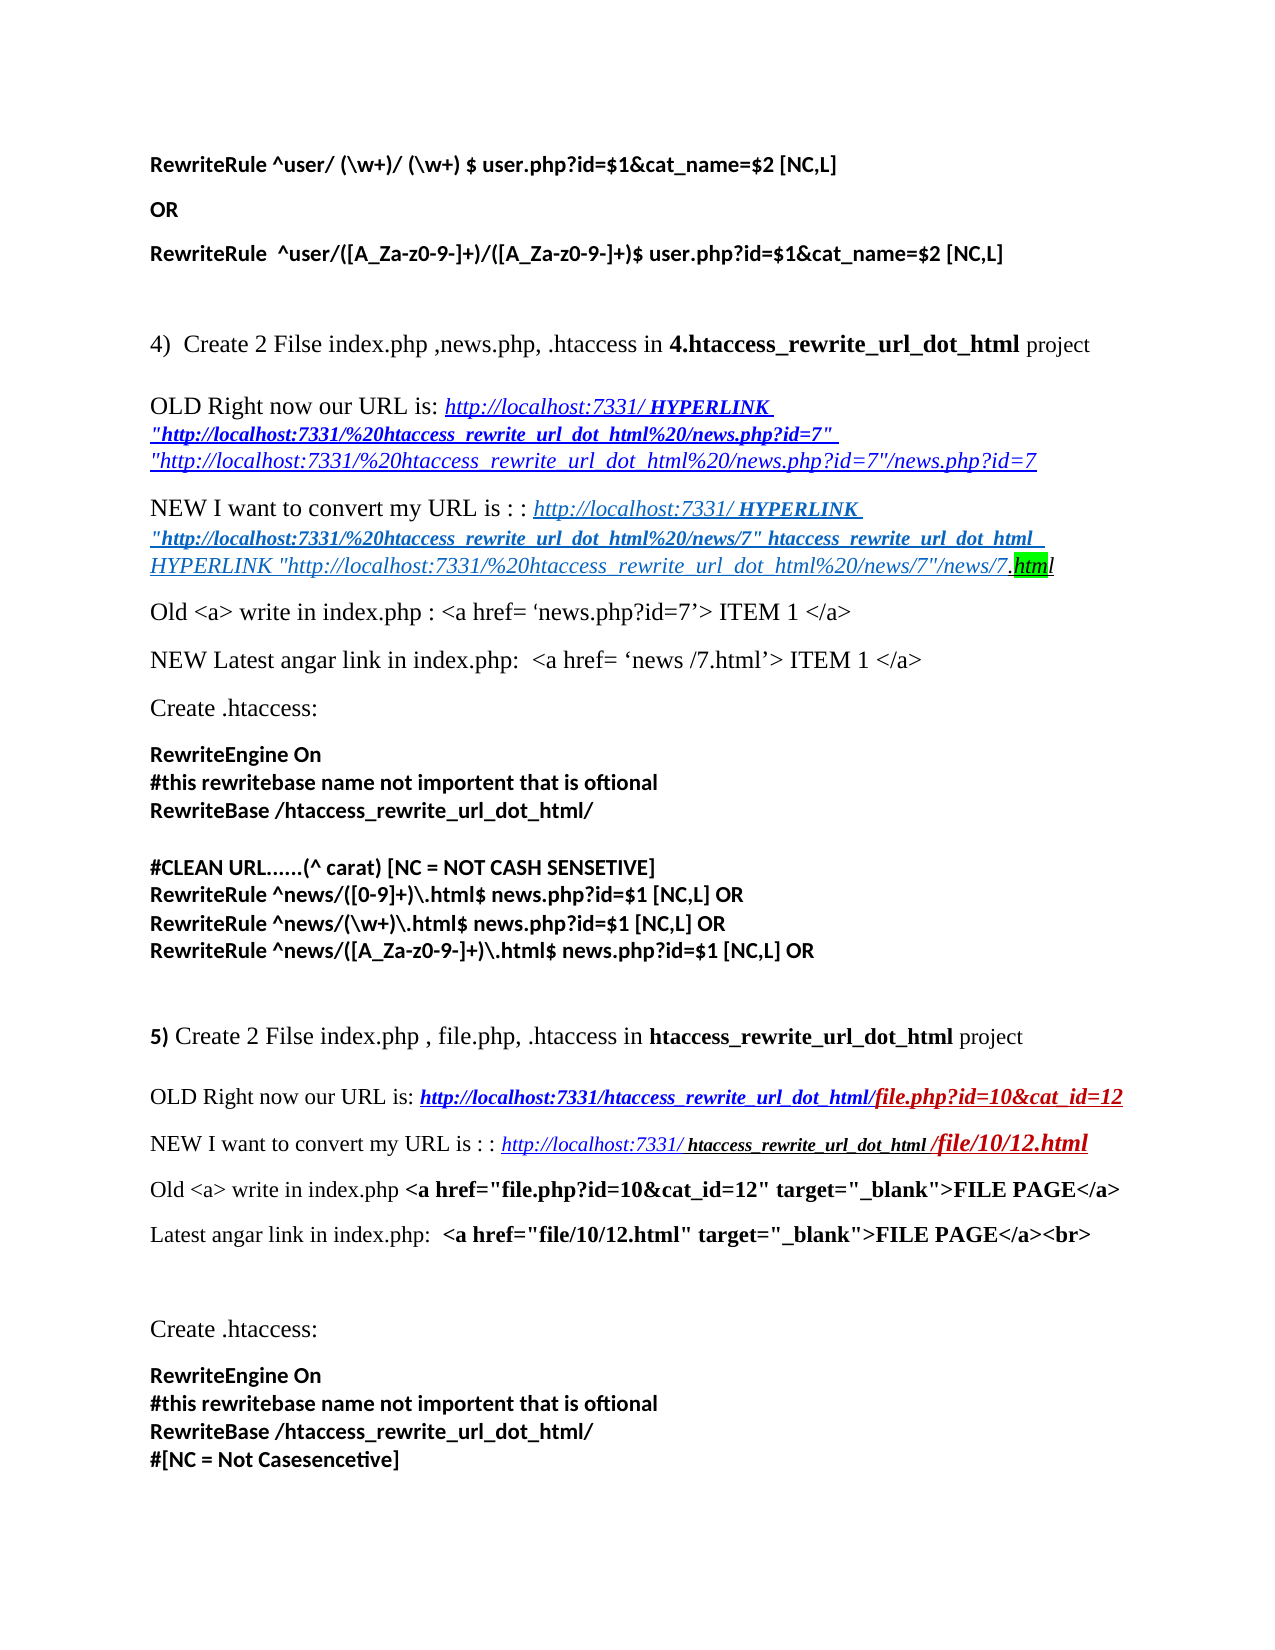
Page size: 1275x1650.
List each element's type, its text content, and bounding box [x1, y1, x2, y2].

text Old <a> write in index.php <a href="file.php?id=10&cat_id=12" target="_blank">FILE PAGE</a> [150, 1176, 1125, 1202]
text NEW Latest angar link in index.php: <a href= ‘news /7.html’> ITEM 1 </a> [150, 645, 1125, 674]
text #CLEAN URL......(^ carat) [NC = NOT CASH SENSETIVE] [150, 853, 1125, 881]
text NEW I want to convert my URL is : : http://localhost:7331/ htaccess_rewrite_url_dot_html /file/10/12.html [150, 1128, 1125, 1157]
text RewriteRule ^news/(\w+)\.html$ news.php?id=$1 [NC,L] OR [150, 909, 1125, 937]
text Old <a> write in index.php : <a href= ‘news.php?id=7’> ITEM 1 </a> [150, 597, 1125, 626]
text OR [150, 195, 1125, 223]
text NEW I want to convert my URL is : : http://localhost:7331/ HYPERLINK "http://localhost:7331/%20htaccess_rewrite_url_dot_html%20/news/7" htaccess_rewrite_url_dot_html HYPERLINK "http://localhost:7331/%20htaccess_rewrite_url_dot_html%20/news/7"/news/7.html [150, 493, 1125, 578]
text 5) Create 2 Filse index.php , file.php, .htaccess in htaccess_rewrite_url_dot_html project OLD Right now our URL is: http://localhost:7331/htaccess_rewrite_url_dot_html/file.php?id=10&cat_id=12 [150, 1021, 1125, 1109]
text RewriteRule ^user/ (\w+)/ (\w+) $ user.php?id=$1&cat_name=$2 [NC,L] [150, 150, 1125, 178]
text RewriteBase /htaccess_rewrite_url_dot_html/ [150, 1417, 1125, 1445]
text #this rewritebase name not importent that is oftional [150, 1389, 1125, 1417]
text RewriteBase /htaccess_rewrite_url_dot_html/ [150, 797, 1125, 824]
text #[NC = Not Casesencetive] [150, 1445, 1125, 1473]
text Create .htaccess: [150, 1314, 1125, 1342]
text #this rewritebase name not importent that is oftional [150, 768, 1125, 797]
text Create .htaccess: [150, 693, 1125, 722]
text RewriteEngine On [150, 741, 1125, 768]
text RewriteRule ^news/([0-9]+)\.html$ news.php?id=$1 [NC,L] OR [150, 881, 1125, 909]
text Latest angar link in index.php: <a href="file/10/12.html" target="_blank">FILE PAGE</a><br> [150, 1221, 1125, 1247]
text RewriteEngine On [150, 1361, 1125, 1389]
text RewriteRule ^user/([A_Za-z0-9-]+)/([A_Za-z0-9-]+)$ user.php?id=$1&cat_name=$2 [NC,L] [150, 239, 1125, 267]
text 4) Create 2 Filse index.php ,news.php, .htaccess in 4.htaccess_rewrite_url_dot_html project OLD Right now our URL is: http://localhost:7331/ HYPERLINK "http://localhost:7331/%20htaccess_rewrite_url_dot_html%20/news.php?id=7" "http://localhost:7331/%20htaccess_rewrite_url_dot_html%20/news.php?id=7"/news.php?id=7 [150, 329, 1125, 474]
text RewriteRule ^news/([A_Za-z0-9-]+)\.html$ news.php?id=$1 [NC,L] OR [150, 937, 1125, 965]
